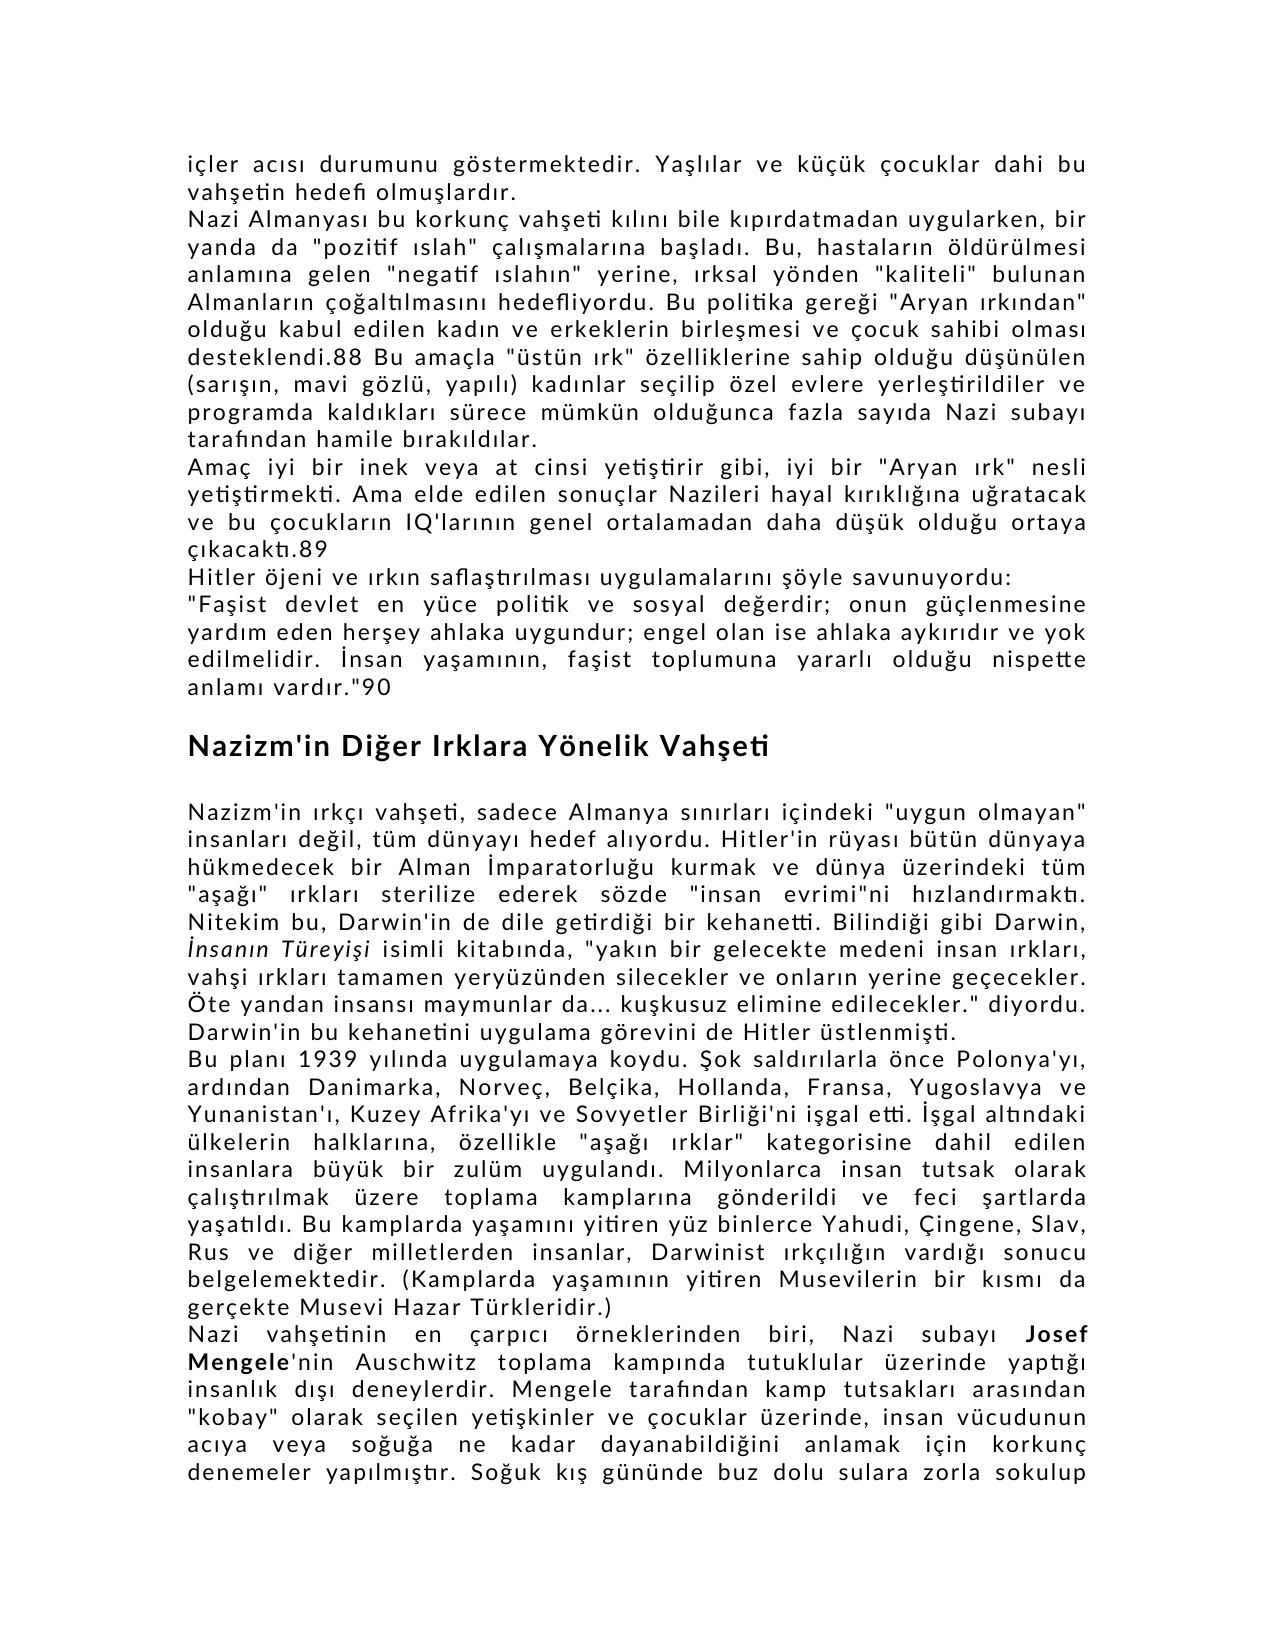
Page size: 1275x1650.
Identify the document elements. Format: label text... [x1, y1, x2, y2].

text Amaç iyi bir inek veya at cinsi yetiştirir gibi, iyi bir "Aryan ırk" nesli yetiştirmekti. Ama elde edilen sonuçlar Nazileri hayal kırıklığına uğratacak ve bu çocukların IQ'larının genel ortalamadan daha düşük olduğu ortaya çıkacaktı.89 [187, 452, 1087, 562]
text "Faşist devlet en yüce politik ve sosyal değerdir; onun güçlenmesine yardım eden herşey ahlaka uygundur; engel olan ise ahlaka aykırıdır ve yok edilmelidir. İnsan yaşamının, faşist toplumuna yararlı olduğu nispette anlamı vardır."90 [187, 590, 1087, 700]
text Nazi Almanyası bu korkunç vahşeti kılını bile kıpırdatmadan uygularken, bir yanda da "pozitif ıslah" çalışmalarına başladı. Bu, hastaların öldürülmesi anlamına gelen "negatif ıslahın" yerine, ırksal yönden "kaliteli" bulunan Almanların çoğaltılmasını hedefliyordu. Bu politika gereği "Aryan ırkından" olduğu kabul edilen kadın ve erkeklerin birleşmesi ve çocuk sahibi olması desteklendi.88 Bu amaçla "üstün ırk" özelliklerine sahip olduğu düşünülen (sarışın, mavi gözlü, yapılı) kadınlar seçilip özel evlere yerleştirildiler ve programda kaldıkları sürece mümkün olduğunca fazla sayıda Nazi subayı tarafından hamile bırakıldılar. [187, 205, 1087, 452]
text Nazi vahşetinin en çarpıcı örneklerinden biri, Nazi subayı Josef Mengele'nin Auschwitz toplama kampında tutuklular üzerinde yaptığı insanlık dışı deneylerdir. Mengele tarafından kamp tutsakları arasından "kobay" olarak seçilen yetişkinler ve çocuklar üzerinde, insan vücudunun acıya veya soğuğa ne kadar dayanabildiğini anlamak için korkunç denemeler yapılmıştır. Soğuk kış gününde buz dolu sulara zorla sokulup [187, 1320, 1087, 1485]
text Bu planı 1939 yılında uygulamaya koydu. Şok saldırılarla önce Polonya'yı, ardından Danimarka, Norveç, Belçika, Hollanda, Fransa, Yugoslavya ve Yunanistan'ı, Kuzey Afrika'yı ve Sovyetler Birliği'ni işgal etti. İşgal altındaki ülkelerin halklarına, özellikle "aşağı ırklar" kategorisine dahil edilen insanlara büyük bir zulüm uygulandı. Milyonlarca insan tutsak olarak çalıştırılmak üzere toplama kamplarına gönderildi ve feci şartlarda yaşatıldı. Bu kamplarda yaşamını yitiren yüz binlerce Yahudi, Çingene, Slav, Rus ve diğer milletlerden insanlar, Darwinist ırkçılığın vardığı sonucu belgelemektedir. (Kamplarda yaşamının yitiren Musevilerin bir kısmı da gerçekte Musevi Hazar Türkleridir.) [187, 1045, 1087, 1320]
text Nazizm'in ırkçı vahşeti, sadece Almanya sınırları içindeki "uygun olmayan" insanları değil, tüm dünyayı hedef alıyordu. Hitler'in rüyası bütün dünyaya hükmedecek bir Alman İmparatorluğu kurmak ve dünya üzerindeki tüm "aşağı" ırkları sterilize ederek sözde "insan evrimi"ni hızlandırmaktı. Nitekim bu, Darwin'in de dile getirdiği bir kehanetti. Bilindiği gibi Darwin, İnsanın Türeyişi isimli kitabında, "yakın bir gelecekte medeni insan ırkları, vahşi ırkları tamamen yeryüzünden silecekler ve onların yerine geçecekler. Öte yandan insansı maymunlar da... kuşkusuz elimine edilecekler." diyordu. Darwin'in bu kehanetini uygulama görevini de Hitler üstlenmişti. [187, 797, 1087, 1045]
text içler acısı durumunu göstermektedir. Yaşlılar ve küçük çocuklar dahi bu vahşetin hedefi olmuşlardır. [187, 150, 1087, 205]
text Nazizm'in Diğer Irklara Yönelik Vahşeti [187, 727, 1087, 762]
text Hitler öjeni ve ırkın saflaştırılması uygulamalarını şöyle savunuyordu: [187, 562, 1087, 590]
